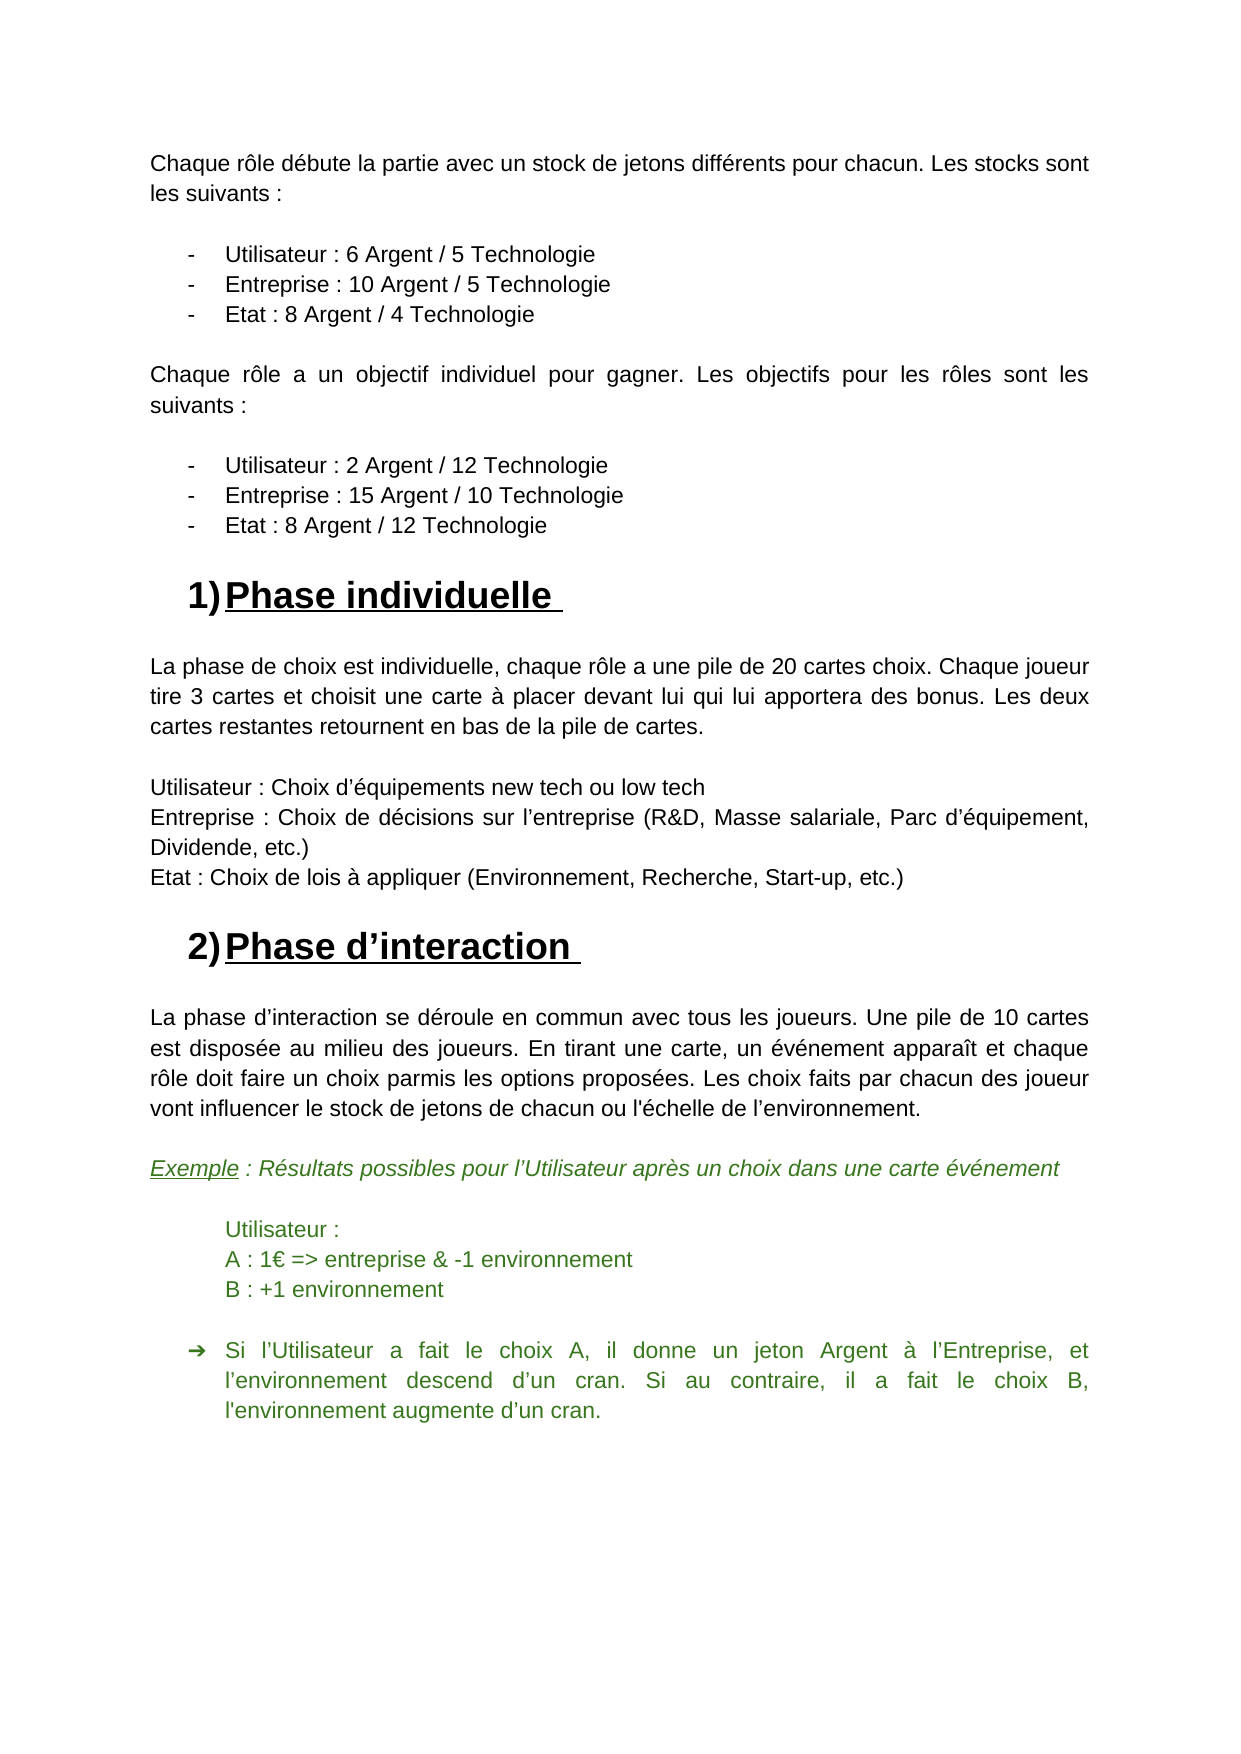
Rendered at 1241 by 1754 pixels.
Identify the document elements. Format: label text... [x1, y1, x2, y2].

text Entreprise : Choix de décisions sur l’entreprise (R&D, Masse salariale, Parc d’équipement, Dividende, etc.) [150, 804, 1090, 860]
list Utilisateur : 6 Argent / 5 Technologie [187, 241, 1090, 267]
list Si l’Utilisateur a fait le choix A, il donne un jeton Argent à l’Entreprise, et l’environnement descend d’un cran. Si au contraire, il a fait le choix B, l'environnement augmente d’un cran. [187, 1337, 1090, 1423]
text Etat : Choix de lois à appliquer (Environnement, Recherche, Start-up, etc.) [150, 864, 1090, 891]
list Etat : 8 Argent / 12 Technologie [187, 512, 1090, 539]
text Chaque rôle a un objectif individuel pour gagner. Les objectifs pour les rôles sont les suivants : [150, 361, 1090, 418]
text La phase d’interaction se déroule en commun avec tous les joueurs. Une pile de 10 cartes est disposée au milieu des joueurs. En tirant une carte, un événement apparaît et chaque rôle doit faire un choix parmis les options proposées. Les choix faits par chacun des joueur vont influencer le stock de jetons de chacun ou l'échelle de l’environnement. [150, 1004, 1090, 1121]
text Utilisateur : Choix d’équipements new tech ou low tech [150, 773, 1090, 800]
list Phase d’interaction [187, 924, 1090, 968]
text Chaque rôle débute la partie avec un stock de jetons différents pour chacun. Les stocks sont les suivants : [150, 150, 1090, 207]
text B : +1 environnement [225, 1276, 1090, 1303]
text A : 1€ => entreprise & -1 environnement [225, 1246, 1090, 1272]
list Phase individuelle [187, 573, 1090, 616]
text Exemple : Résultats possibles pour l’Utilisateur après un choix dans une carte événement [150, 1155, 1090, 1182]
text Utilisateur : [225, 1216, 1090, 1242]
list Etat : 8 Argent / 4 Technologie [187, 301, 1090, 327]
list Utilisateur : 2 Argent / 12 Technologie [187, 452, 1090, 478]
text La phase de choix est individuelle, chaque rôle a une pile de 20 cartes choix. Chaque joueur tire 3 cartes et choisit une carte à placer devant lui qui lui apportera des bonus. Les deux cartes restantes retournent en bas de la pile de cartes. [150, 653, 1090, 739]
list Entreprise : 10 Argent / 5 Technologie [187, 271, 1090, 297]
list Entreprise : 15 Argent / 10 Technologie [187, 482, 1090, 509]
